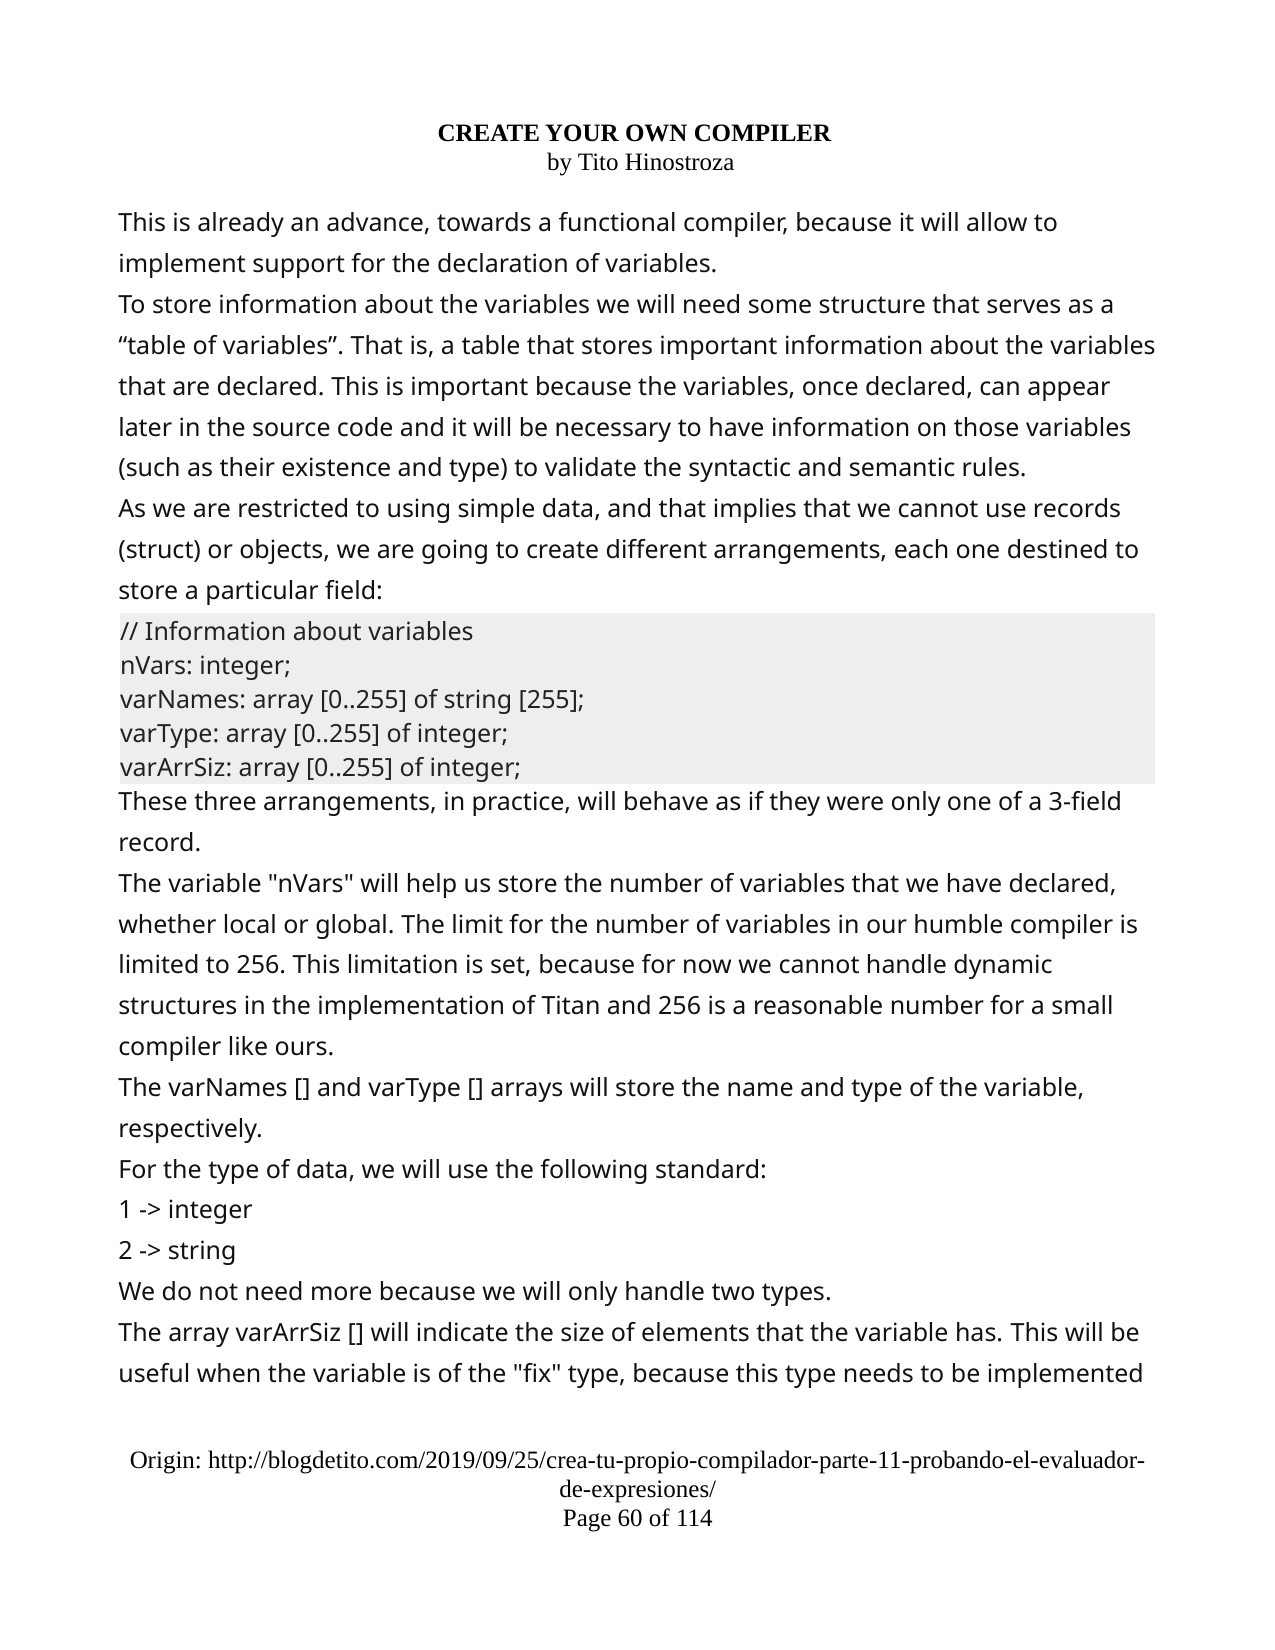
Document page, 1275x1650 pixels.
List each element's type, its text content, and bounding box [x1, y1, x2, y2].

text varType: array [0..255] of integer; [120, 716, 1155, 750]
text The variable "nVars" will help us store the number of variables that we have declared, whether local or global. The limit for the number of variables in our humble compiler is limited to 256. This limitation is set, because for now we cannot handle dynamic structures in the implementation of Titan and 256 is a reasonable number for a small compiler like ours. [118, 865, 1157, 1063]
text // Information about variables [120, 613, 1155, 647]
text These three arrangements, in practice, will behave as if they were only one of a 3-field record. [118, 784, 1157, 859]
text The varNames [] and varType [] arrays will store the name and type of the variable, respectively. [118, 1069, 1157, 1144]
text 1 -> integer 2 -> string [118, 1192, 1157, 1267]
text As we are restricted to using simple data, and that implies that we cannot use records (struct) or objects, we are going to create different arrangements, each one destined to store a particular field: [118, 491, 1157, 607]
text This is already an advance, towards a functional compiler, because it will allow to implement support for the declaration of variables. [118, 205, 1157, 280]
text varNames: array [0..255] of string [255]; [120, 682, 1155, 716]
text nVars: integer; [120, 647, 1155, 682]
text varArrSiz: array [0..255] of integer; [120, 750, 1155, 784]
text We do not need more because we will only handle two types. [118, 1274, 1157, 1308]
text For the type of data, we will use the following standard: [118, 1151, 1157, 1185]
text To store information about the variables we will need some structure that serves as a “table of variables”. That is, a table that stores important information about the variables that are declared. This is important because the variables, once declared, can appear later in the source code and it will be necessary to have information on those variables (such as their existence and type) to validate the syntactic and semantic rules. [118, 287, 1157, 484]
text The array varArrSiz [] will indicate the size of elements that the variable has. This will be useful when the variable is of the "fix" type, because this type needs to be implemented [118, 1314, 1157, 1389]
